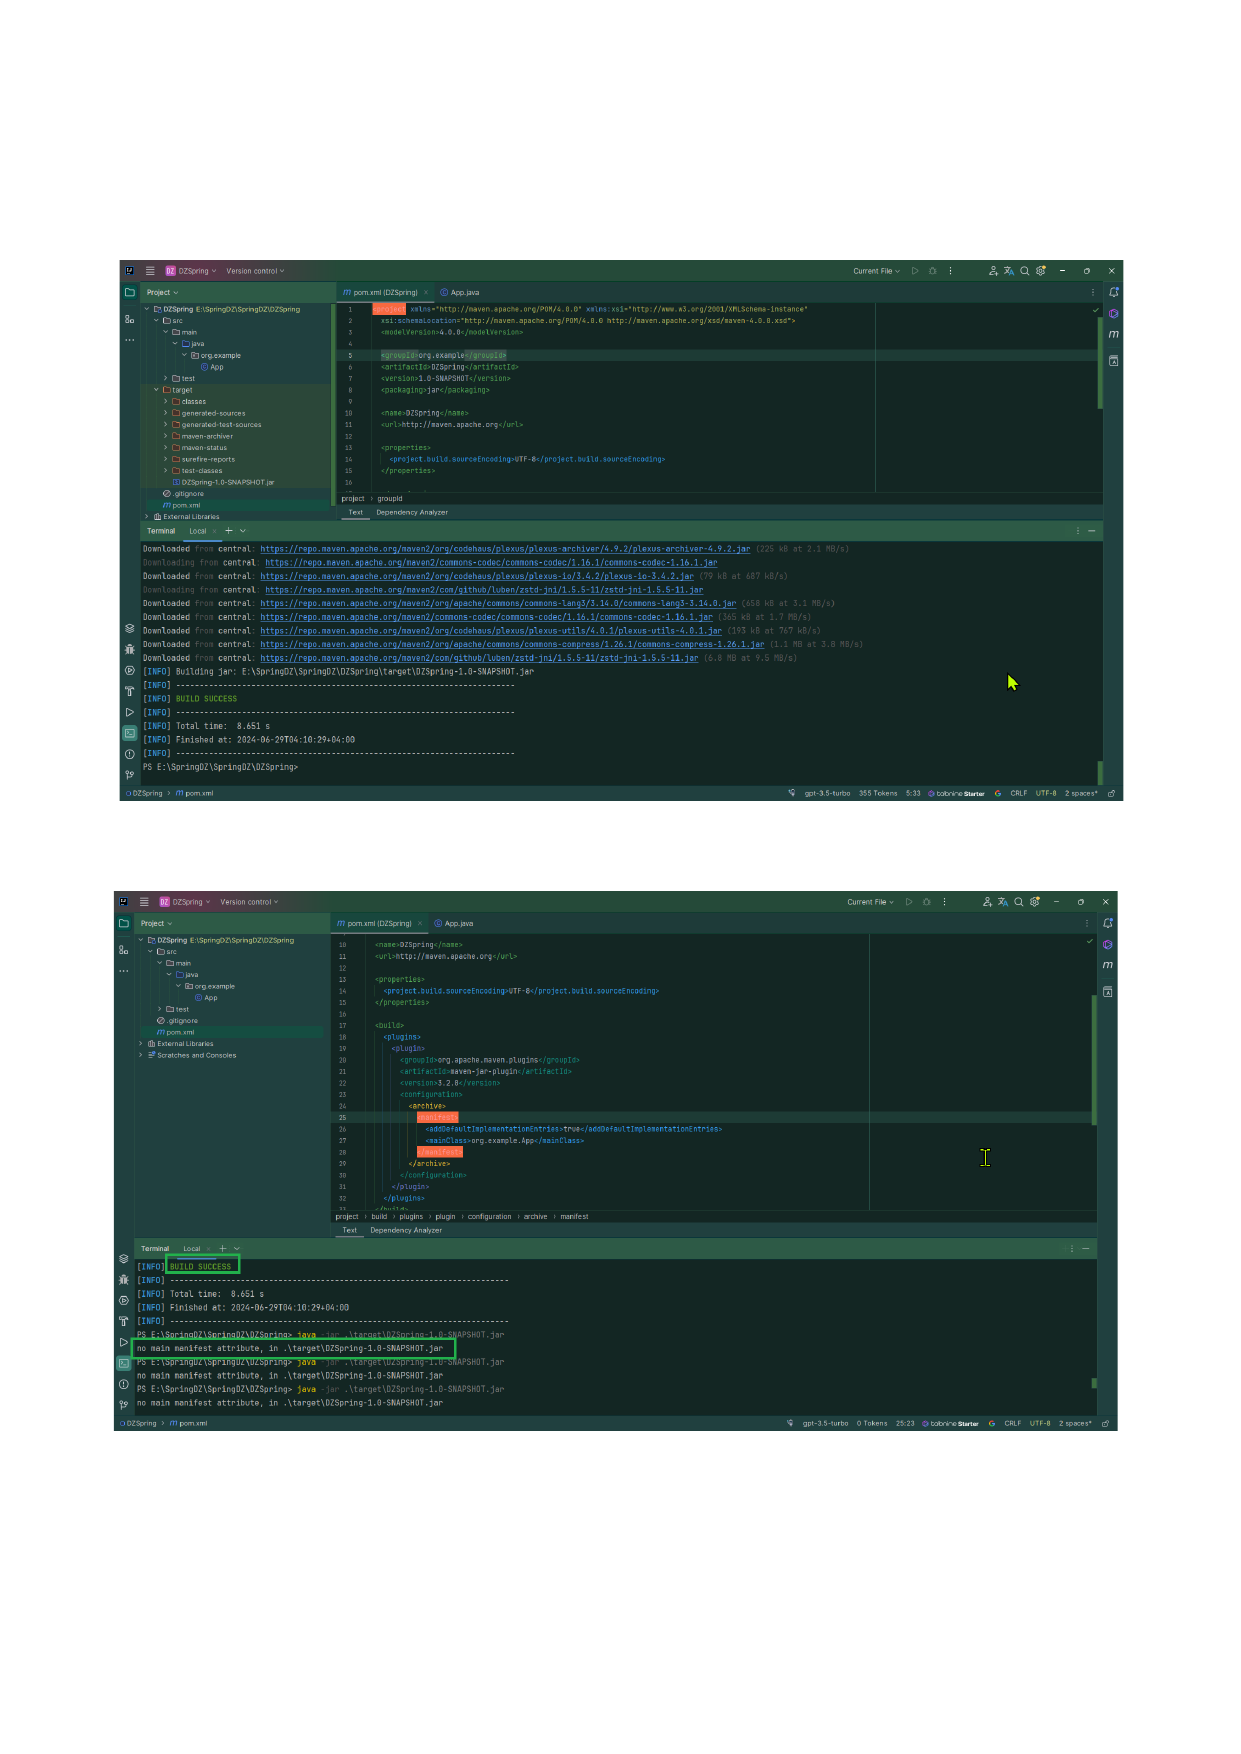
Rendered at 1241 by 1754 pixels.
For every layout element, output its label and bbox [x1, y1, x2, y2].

picture [113, 891, 1118, 1431]
picture [119, 260, 1124, 801]
